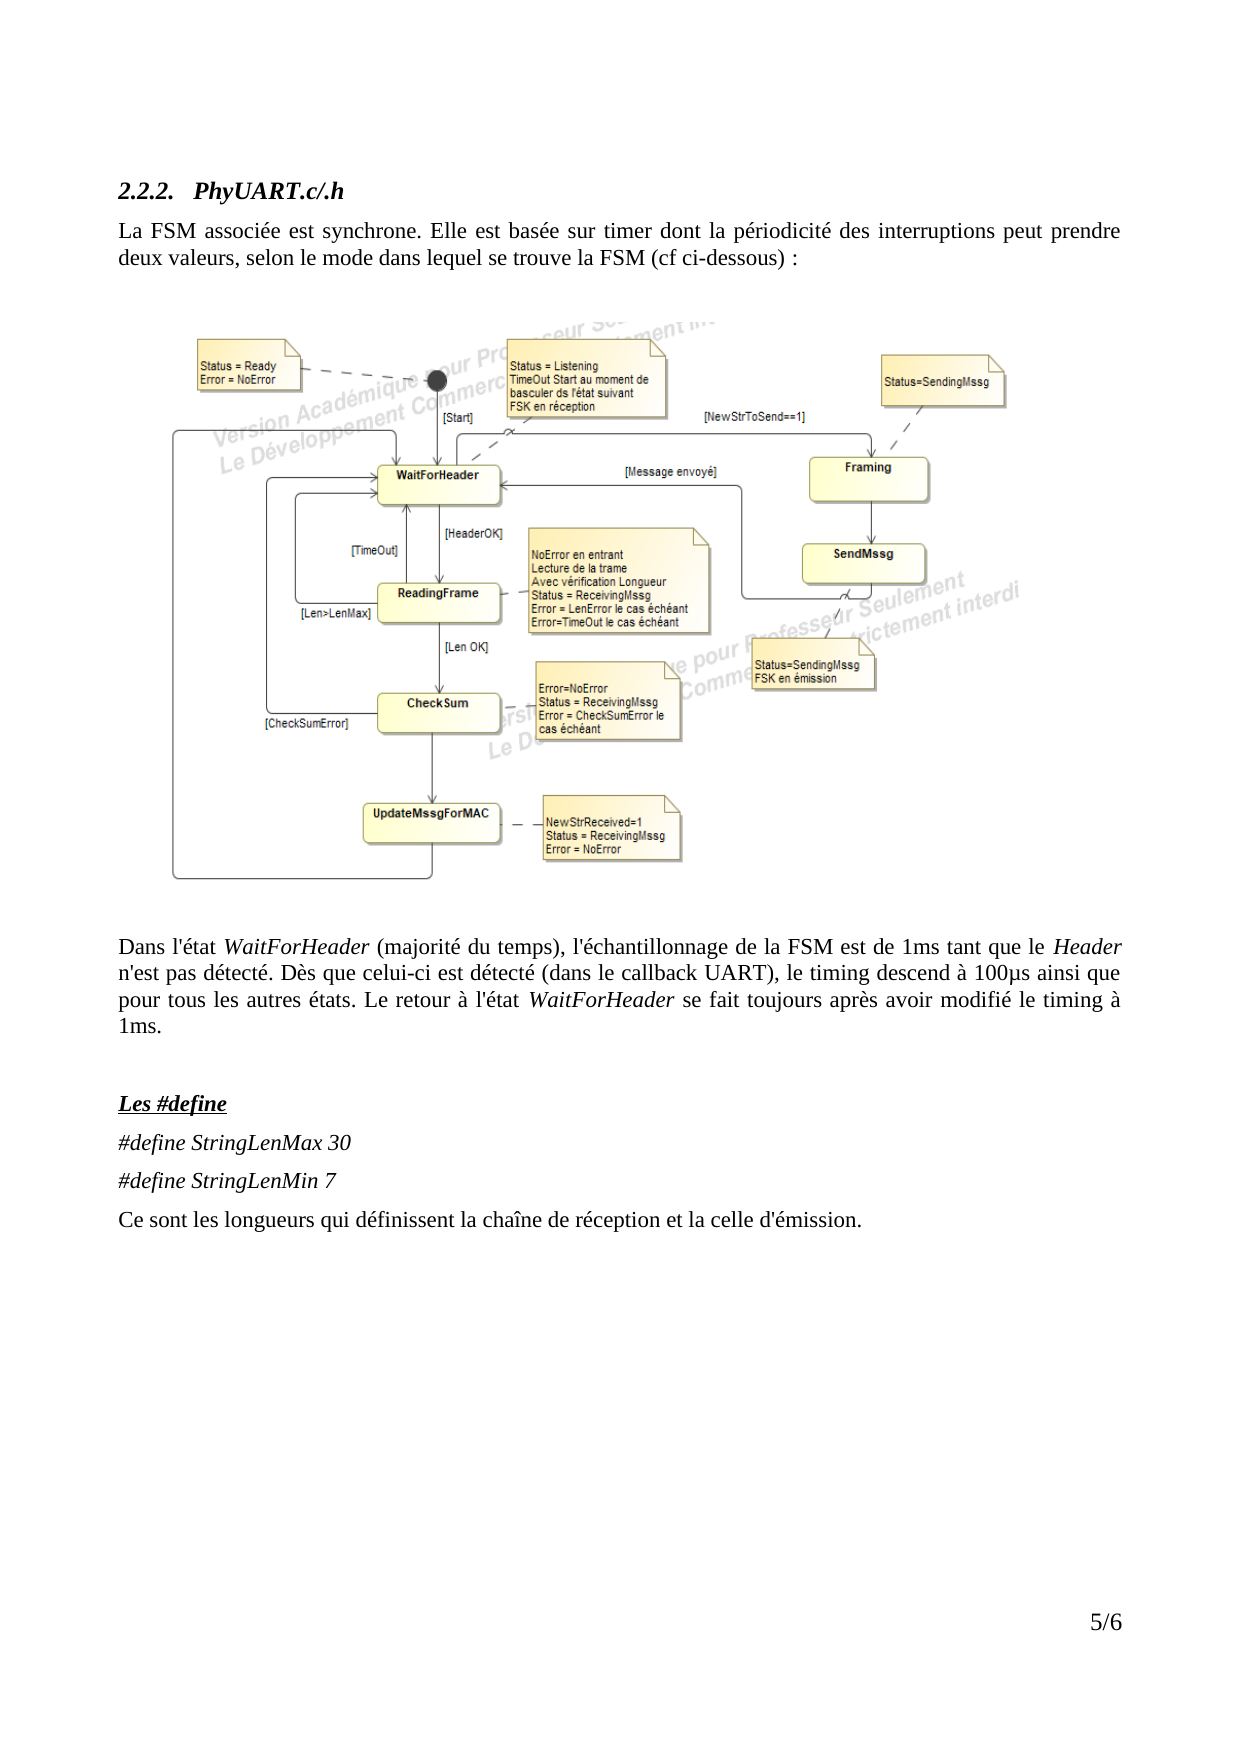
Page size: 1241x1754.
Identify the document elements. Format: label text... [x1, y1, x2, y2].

text Ce sont les longueurs qui définissent la chaîne de réception et la celle d'émission. [118, 1206, 1122, 1233]
text Dans l'état WaitForHeader (majorité du temps), l'échantillonnage de la FSM est de 1ms tant que le Header n'est pas détecté. Dès que celui-ci est détecté (dans le callback UART), le timing descend à 100µs ainsi que pour tous les autres états. Le retour à l'état WaitForHeader se fait toujours après avoir modifié le timing à 1ms. [118, 933, 1122, 1038]
text La FSM associée est synchrone. Elle est basée sur timer dont la périodicité des interruptions peut prendre deux valeurs, selon le mode dans lequel se trouve la FSM (cf ci-dessous) : [118, 218, 1122, 270]
text Les #define [118, 1090, 1122, 1116]
subtitle PhyUART.c/.h [118, 176, 1122, 205]
text #define StringLenMax 30 [118, 1129, 1122, 1155]
text #define StringLenMin 7 [118, 1168, 1122, 1194]
